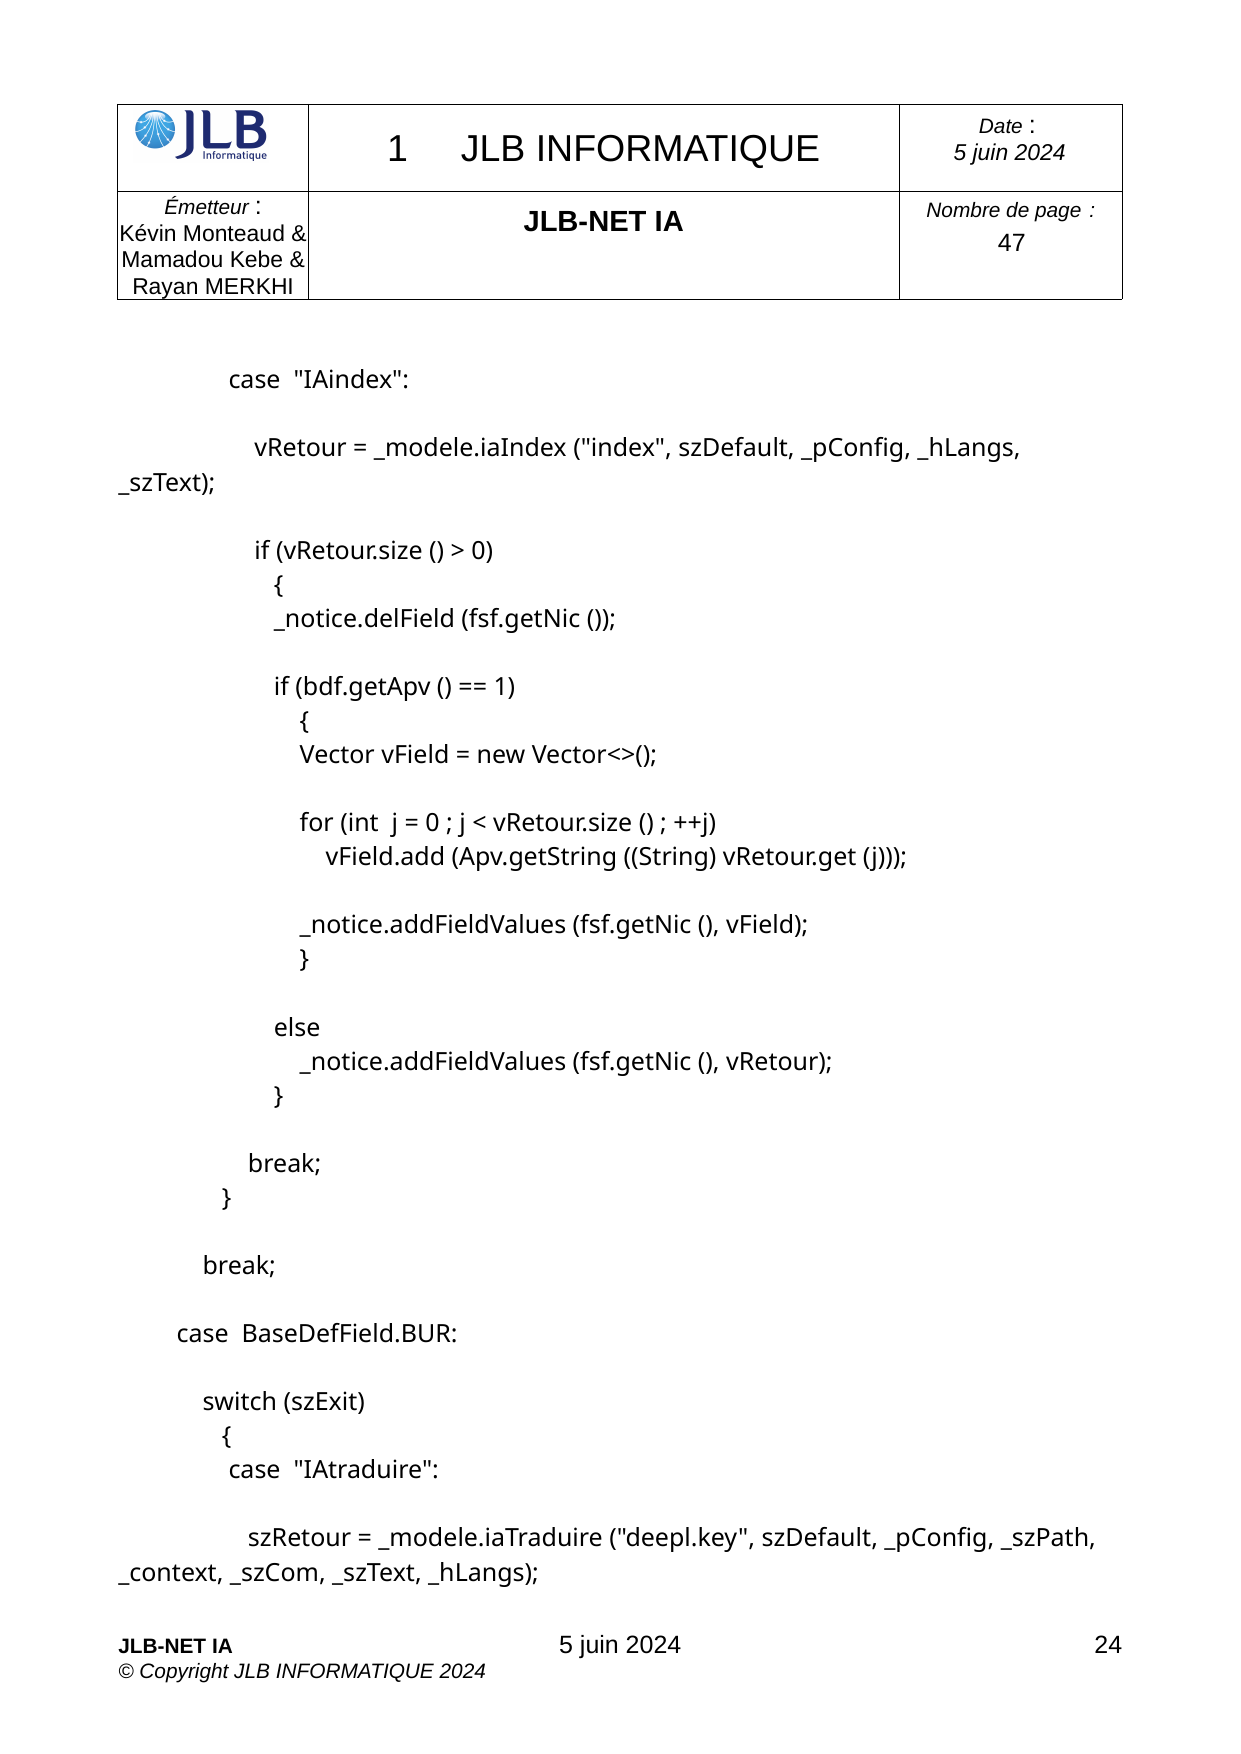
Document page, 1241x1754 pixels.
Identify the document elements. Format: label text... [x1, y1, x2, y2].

text szRetour = _modele.iaTraduire ("deepl.key", szDefault, _pConfig, _szPath, _context, _szCom, _szText, _hLangs); [118, 1520, 1122, 1588]
text case "IAindex": [118, 362, 1122, 396]
text Vector vField = new Vector<>(); [118, 737, 1122, 771]
text _notice.delField (fsf.getNic ()); [118, 600, 1122, 634]
text if (vRetour.size () > 0) [118, 532, 1122, 566]
text if (bdf.getApv () == 1) [118, 668, 1122, 703]
text for (int j = 0 ; j < vRetour.size () ; ++j) [118, 805, 1122, 839]
text break; [118, 1248, 1122, 1282]
text vField.add (Apv.getString ((String) vRetour.get (j))); [118, 839, 1122, 873]
text switch (szExit) [118, 1384, 1122, 1418]
text else [118, 1009, 1122, 1043]
text case BaseDefField.BUR: [118, 1316, 1122, 1350]
text } [118, 1179, 1122, 1213]
text { [118, 566, 1122, 600]
text _notice.addFieldValues (fsf.getNic (), vField); [118, 907, 1122, 941]
text { [118, 1418, 1122, 1452]
picture [133, 106, 269, 163]
text vRetour = _modele.iaIndex ("index", szDefault, _pConfig, _hLangs, _szText); [118, 430, 1122, 498]
text } [118, 941, 1122, 975]
text { [118, 703, 1122, 737]
text case "IAtraduire": [118, 1452, 1122, 1486]
text } [118, 1077, 1122, 1111]
text break; [118, 1145, 1122, 1179]
text _notice.addFieldValues (fsf.getNic (), vRetour); [118, 1043, 1122, 1077]
